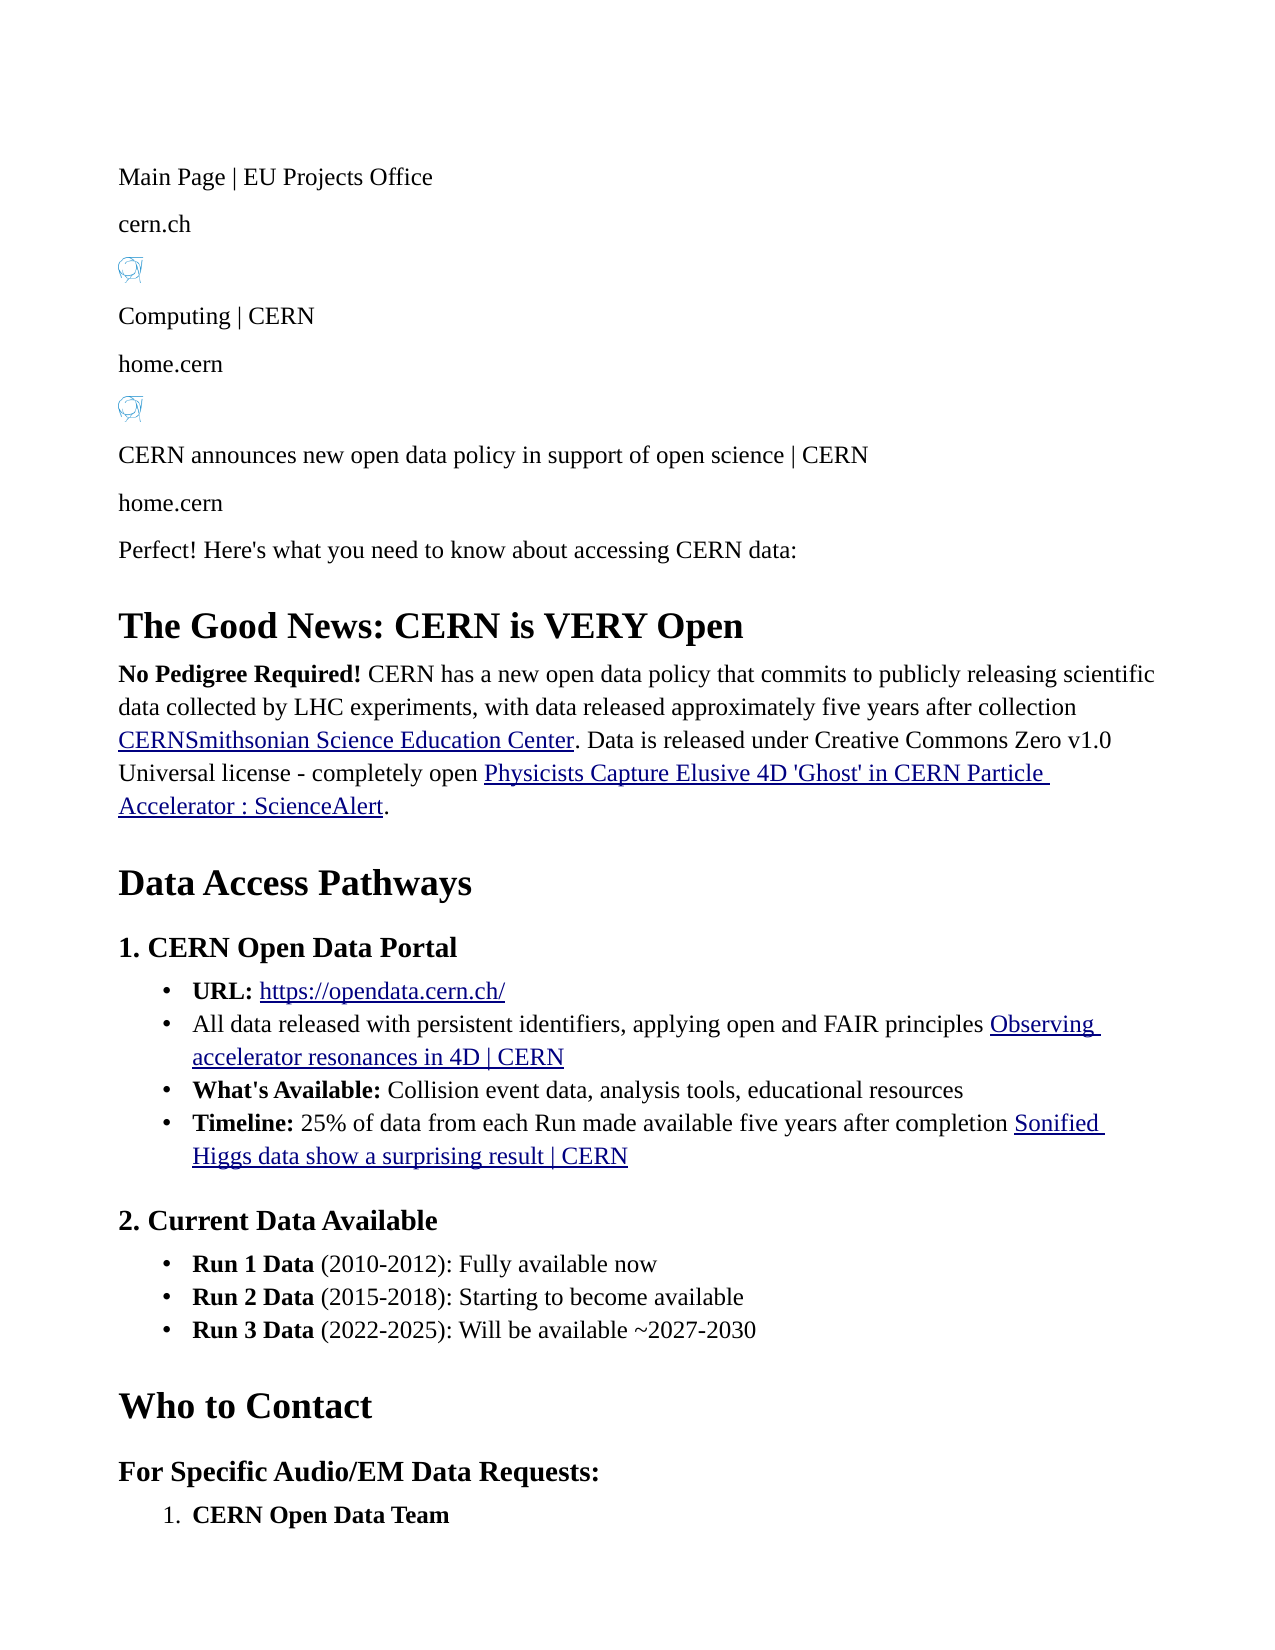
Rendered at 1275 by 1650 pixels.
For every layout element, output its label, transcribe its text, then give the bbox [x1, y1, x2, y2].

subtitle For Specific Audio/EM Data Requests: [118, 1454, 1157, 1488]
text Main Page | EU Projects Office [118, 162, 1157, 191]
picture [118, 257, 144, 283]
text Perfect! Here's what you need to know about accessing CERN data: [118, 535, 1157, 564]
list Run 3 Data (2022-2025): Will be available ~2027-2030 [162, 1316, 1157, 1344]
text home.cern [118, 488, 1157, 516]
text No Pedigree Required! CERN has a new open data policy that commits to publicly releasing scientific data collected by LHC experiments, with data released approximately five years after collection CERNSmithsonian Science Education Center. Data is released under Creative Commons Zero v1.0 Universal license - completely open Physicists Capture Elusive 4D 'Ghost' in CERN Particle Accelerator : ScienceAlert. [118, 659, 1157, 820]
text home.cern [118, 349, 1157, 377]
list Run 2 Data (2015-2018): Starting to become available [162, 1282, 1157, 1311]
list CERN Open Data Team [162, 1500, 1157, 1529]
subtitle Data Access Pathways [118, 860, 1157, 903]
subtitle 1. CERN Open Data Portal [118, 930, 1157, 964]
subtitle The Good News: CERN is VERY Open [118, 604, 1157, 647]
list Run 1 Data (2010-2012): Fully available now [162, 1249, 1157, 1278]
subtitle Who to Contact [118, 1384, 1157, 1427]
text Computing | CERN [118, 301, 1157, 330]
list What's Available: Collision event data, analysis tools, educational resources [162, 1075, 1157, 1104]
text cern.ch [118, 209, 1157, 238]
list URL: https://opendata.cern.ch/ [162, 976, 1157, 1005]
list Timeline: 25% of data from each Run made available five years after completion Sonified Higgs data show a surprising result | CERN [162, 1108, 1157, 1170]
subtitle 2. Current Data Available [118, 1203, 1157, 1237]
picture [118, 396, 144, 422]
list All data released with persistent identifiers, applying open and FAIR principles Observing accelerator resonances in 4D | CERN [162, 1009, 1157, 1071]
text CERN announces new open data policy in support of open science | CERN [118, 440, 1157, 469]
